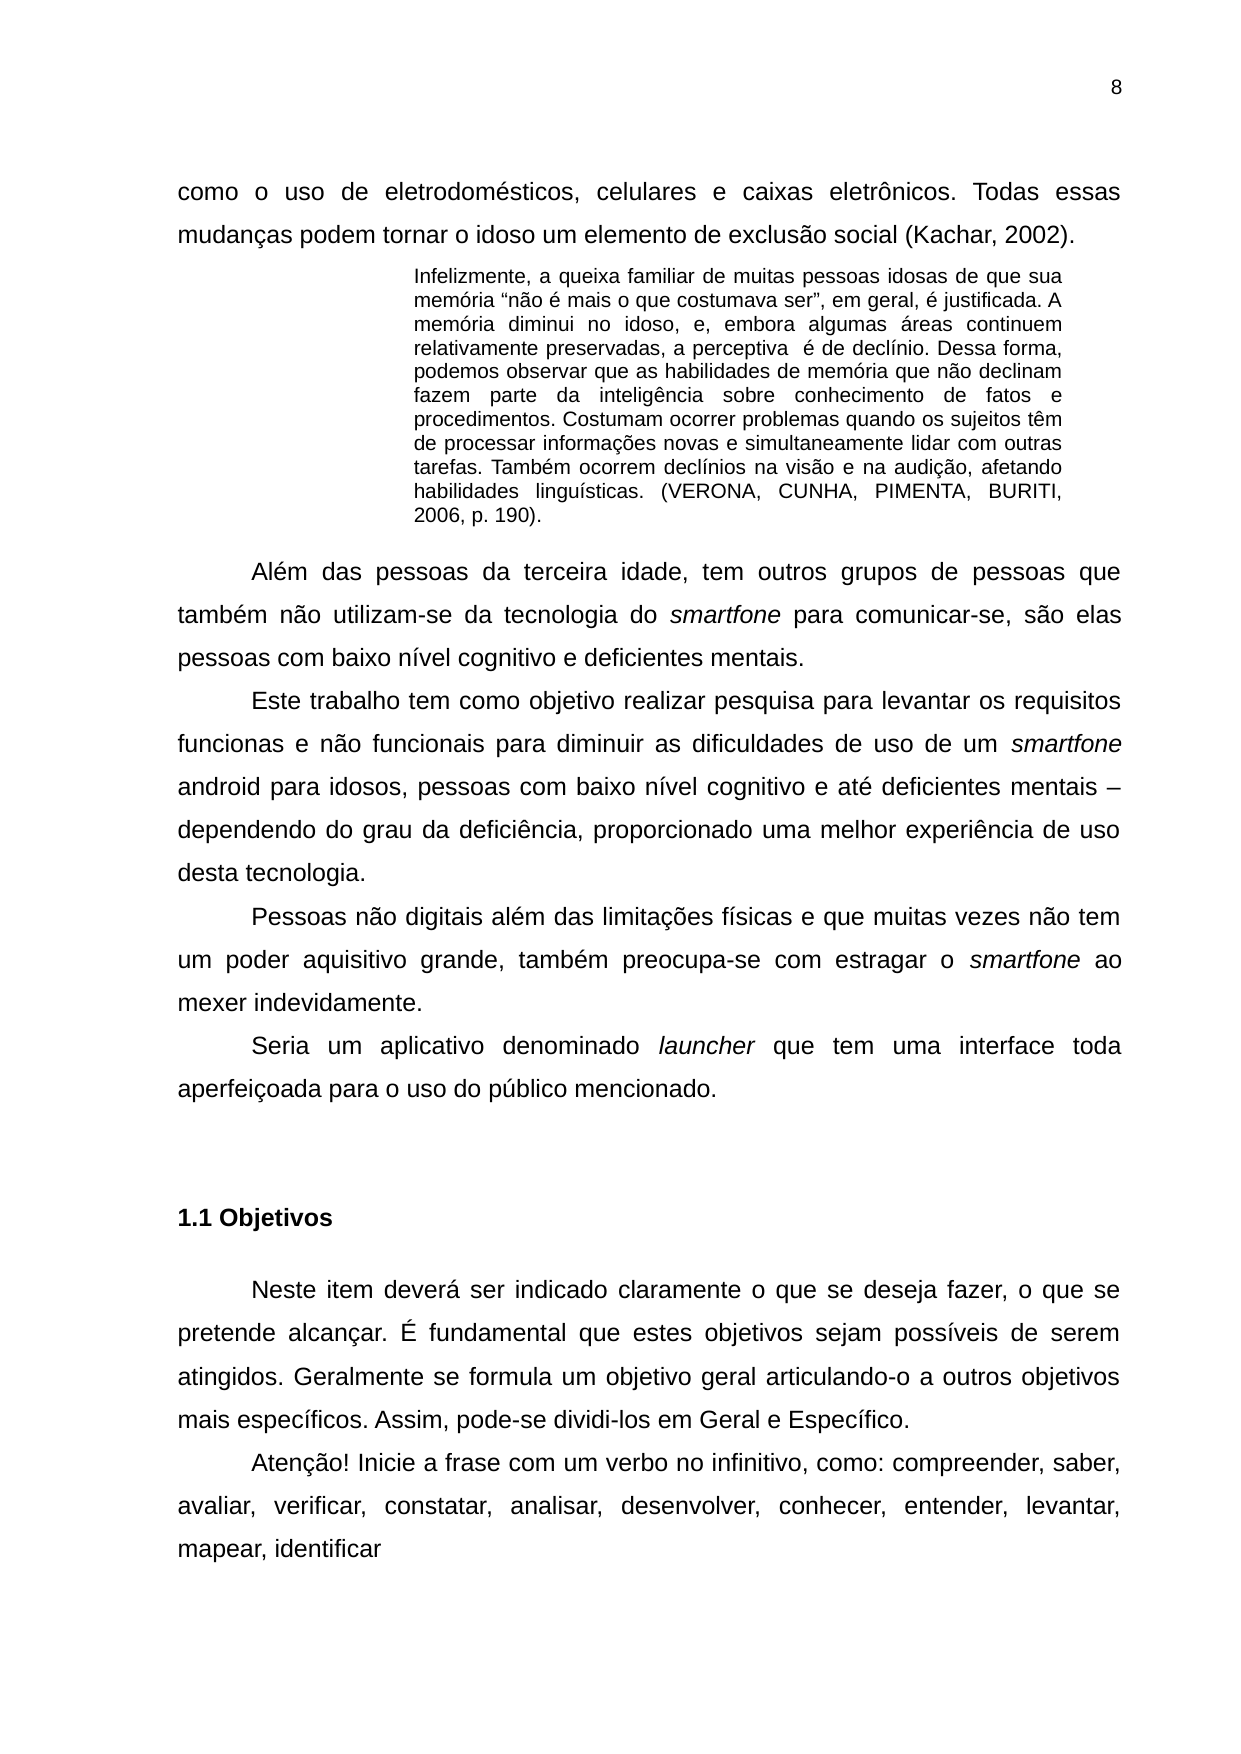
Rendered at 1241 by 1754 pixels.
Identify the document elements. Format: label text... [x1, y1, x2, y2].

subtitle 1.1 Objetivos [177, 1203, 1122, 1232]
text Neste item deverá ser indicado claramente o que se deseja fazer, o que se pretende alcançar. É fundamental que estes objetivos sejam possíveis de serem atingidos. Geralmente se formula um objetivo geral articulando-o a outros objetivos mais específicos. Assim, pode-se dividi-los em Geral e Específico. [177, 1275, 1122, 1433]
text Atenção! Inicie a frase com um verbo no infinitivo, como: compreender, saber, avaliar, verificar, constatar, analisar, desenvolver, conhecer, entender, levantar, mapear, identificar [177, 1448, 1122, 1563]
text como o uso de eletrodomésticos, celulares e caixas eletrônicos. Todas essas mudanças podem tornar o idoso um elemento de exclusão social (Kachar, 2002). [177, 177, 1122, 249]
text Além das pessoas da terceira idade, tem outros grupos de pessoas que também não utilizam-se da tecnologia do smartfone para comunicar-se, são elas pessoas com baixo nível cognitivo e deficientes mentais. [177, 556, 1122, 671]
text Este trabalho tem como objetivo realizar pesquisa para levantar os requisitos funcionas e não funcionais para diminuir as dificuldades de uso de um smartfone android para idosos, pessoas com baixo nível cognitivo e até deficientes mentais – dependendo do grau da deficiência, proporcionado uma melhor experiência de uso desta tecnologia. [177, 686, 1122, 887]
text Pessoas não digitais além das limitações físicas e que muitas vezes não tem um poder aquisitivo grande, também preocupa-se com estragar o smartfone ao mexer indevidamente. [177, 901, 1122, 1016]
text Seria um aplicativo denominado launcher que tem uma interface toda aperfeiçoada para o uso do público mencionado. [177, 1031, 1122, 1103]
text Infelizmente, a queixa familiar de muitas pessoas idosas de que sua memória “não é mais o que costumava ser”, em geral, é justificada. A memória diminui no idoso, e, embora algumas áreas continuem relativamente preservadas, a perceptiva é de declínio. Dessa forma, podemos observar que as habilidades de memória que não declinam fazem parte da inteligência sobre conhecimento de fatos e procedimentos. Costumam ocorrer problemas quando os sujeitos têm de processar informações novas e simultaneamente lidar com outras tarefas. Também ocorrem declínios na visão e na audição, afetando habilidades linguísticas. (VERONA, CUNHA, PIMENTA, BURITI, 2006, p. 190). [413, 263, 1063, 527]
